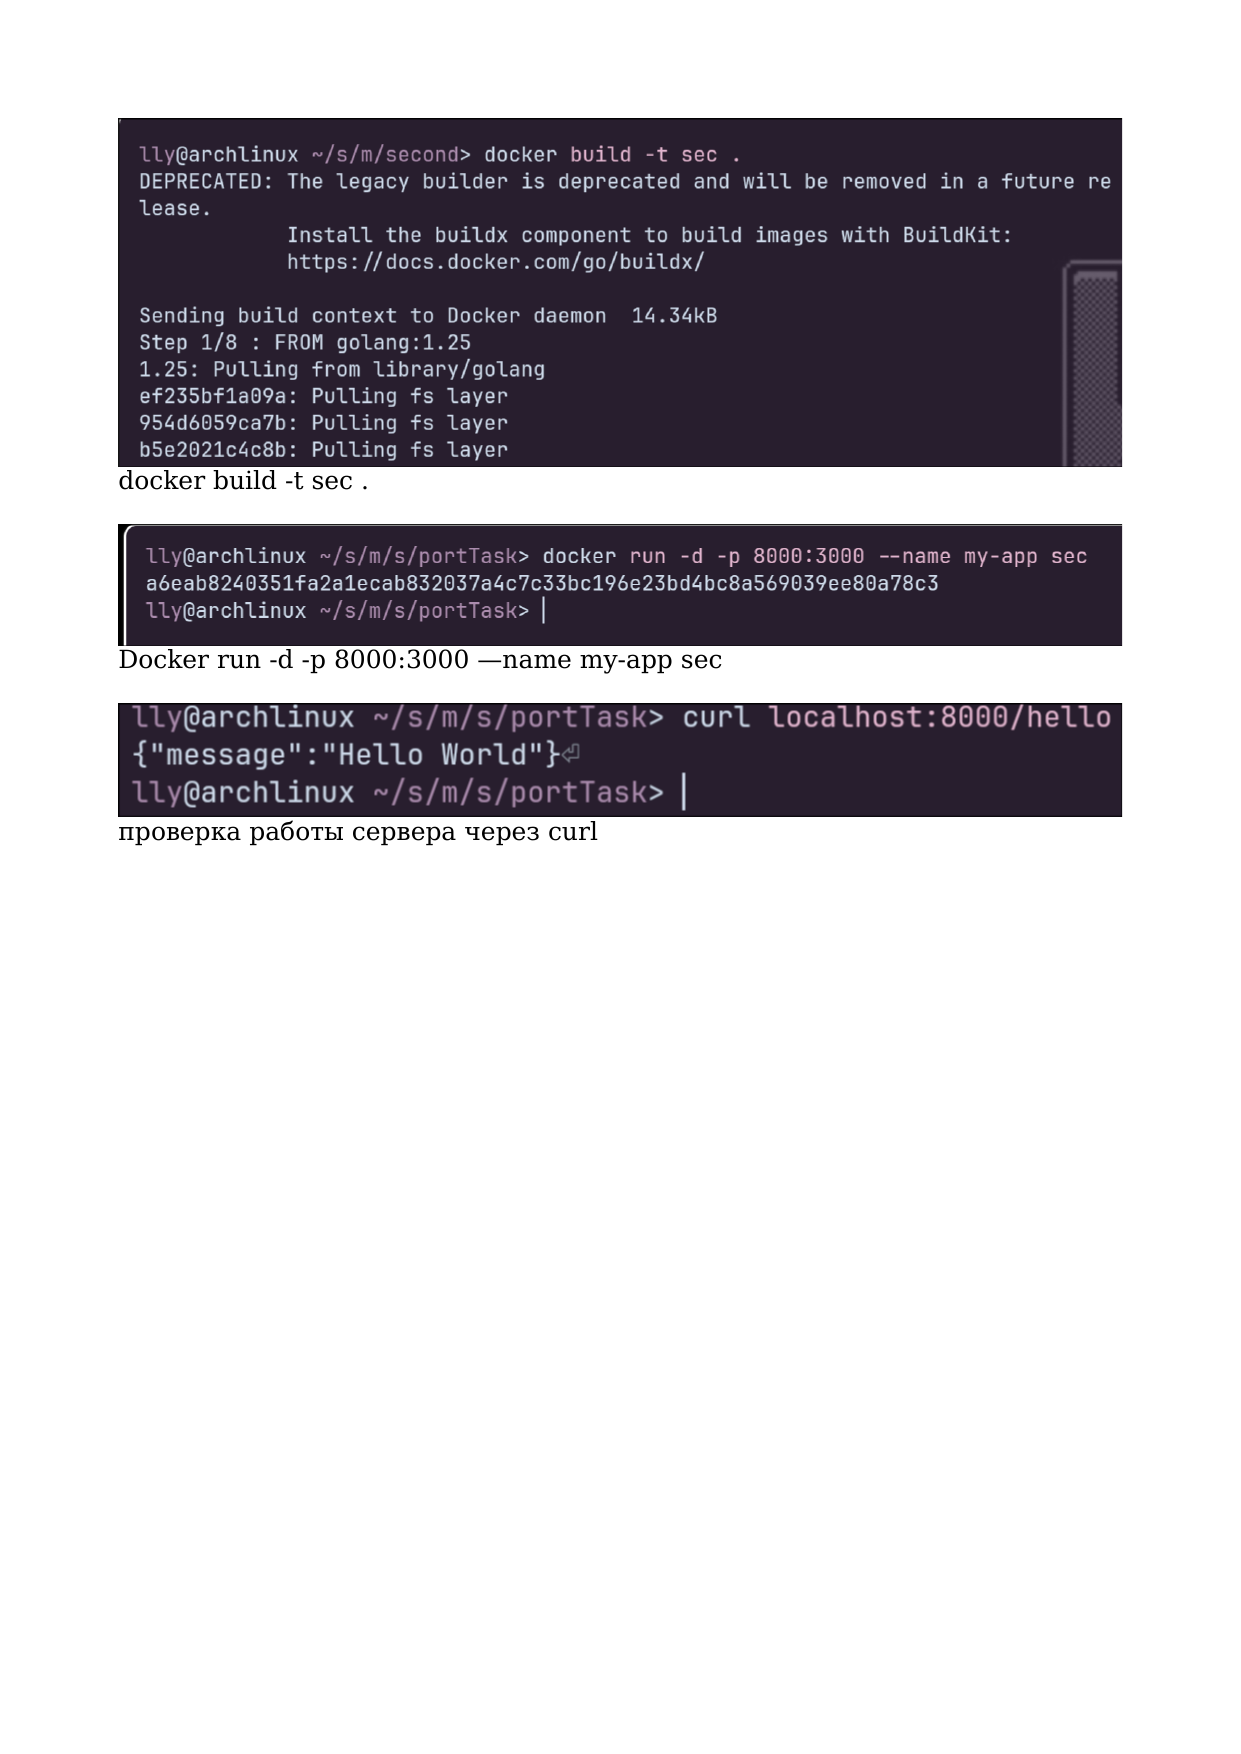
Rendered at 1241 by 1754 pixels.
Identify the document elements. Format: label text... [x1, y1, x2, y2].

text Docker run -d -p 8000:3000 —name my-app sec [118, 646, 1122, 675]
text проверка работы сервера через curl [118, 817, 1122, 846]
picture [118, 703, 1123, 817]
text docker build -t sec . [118, 467, 1122, 495]
picture [118, 524, 1123, 646]
picture [118, 118, 1123, 467]
